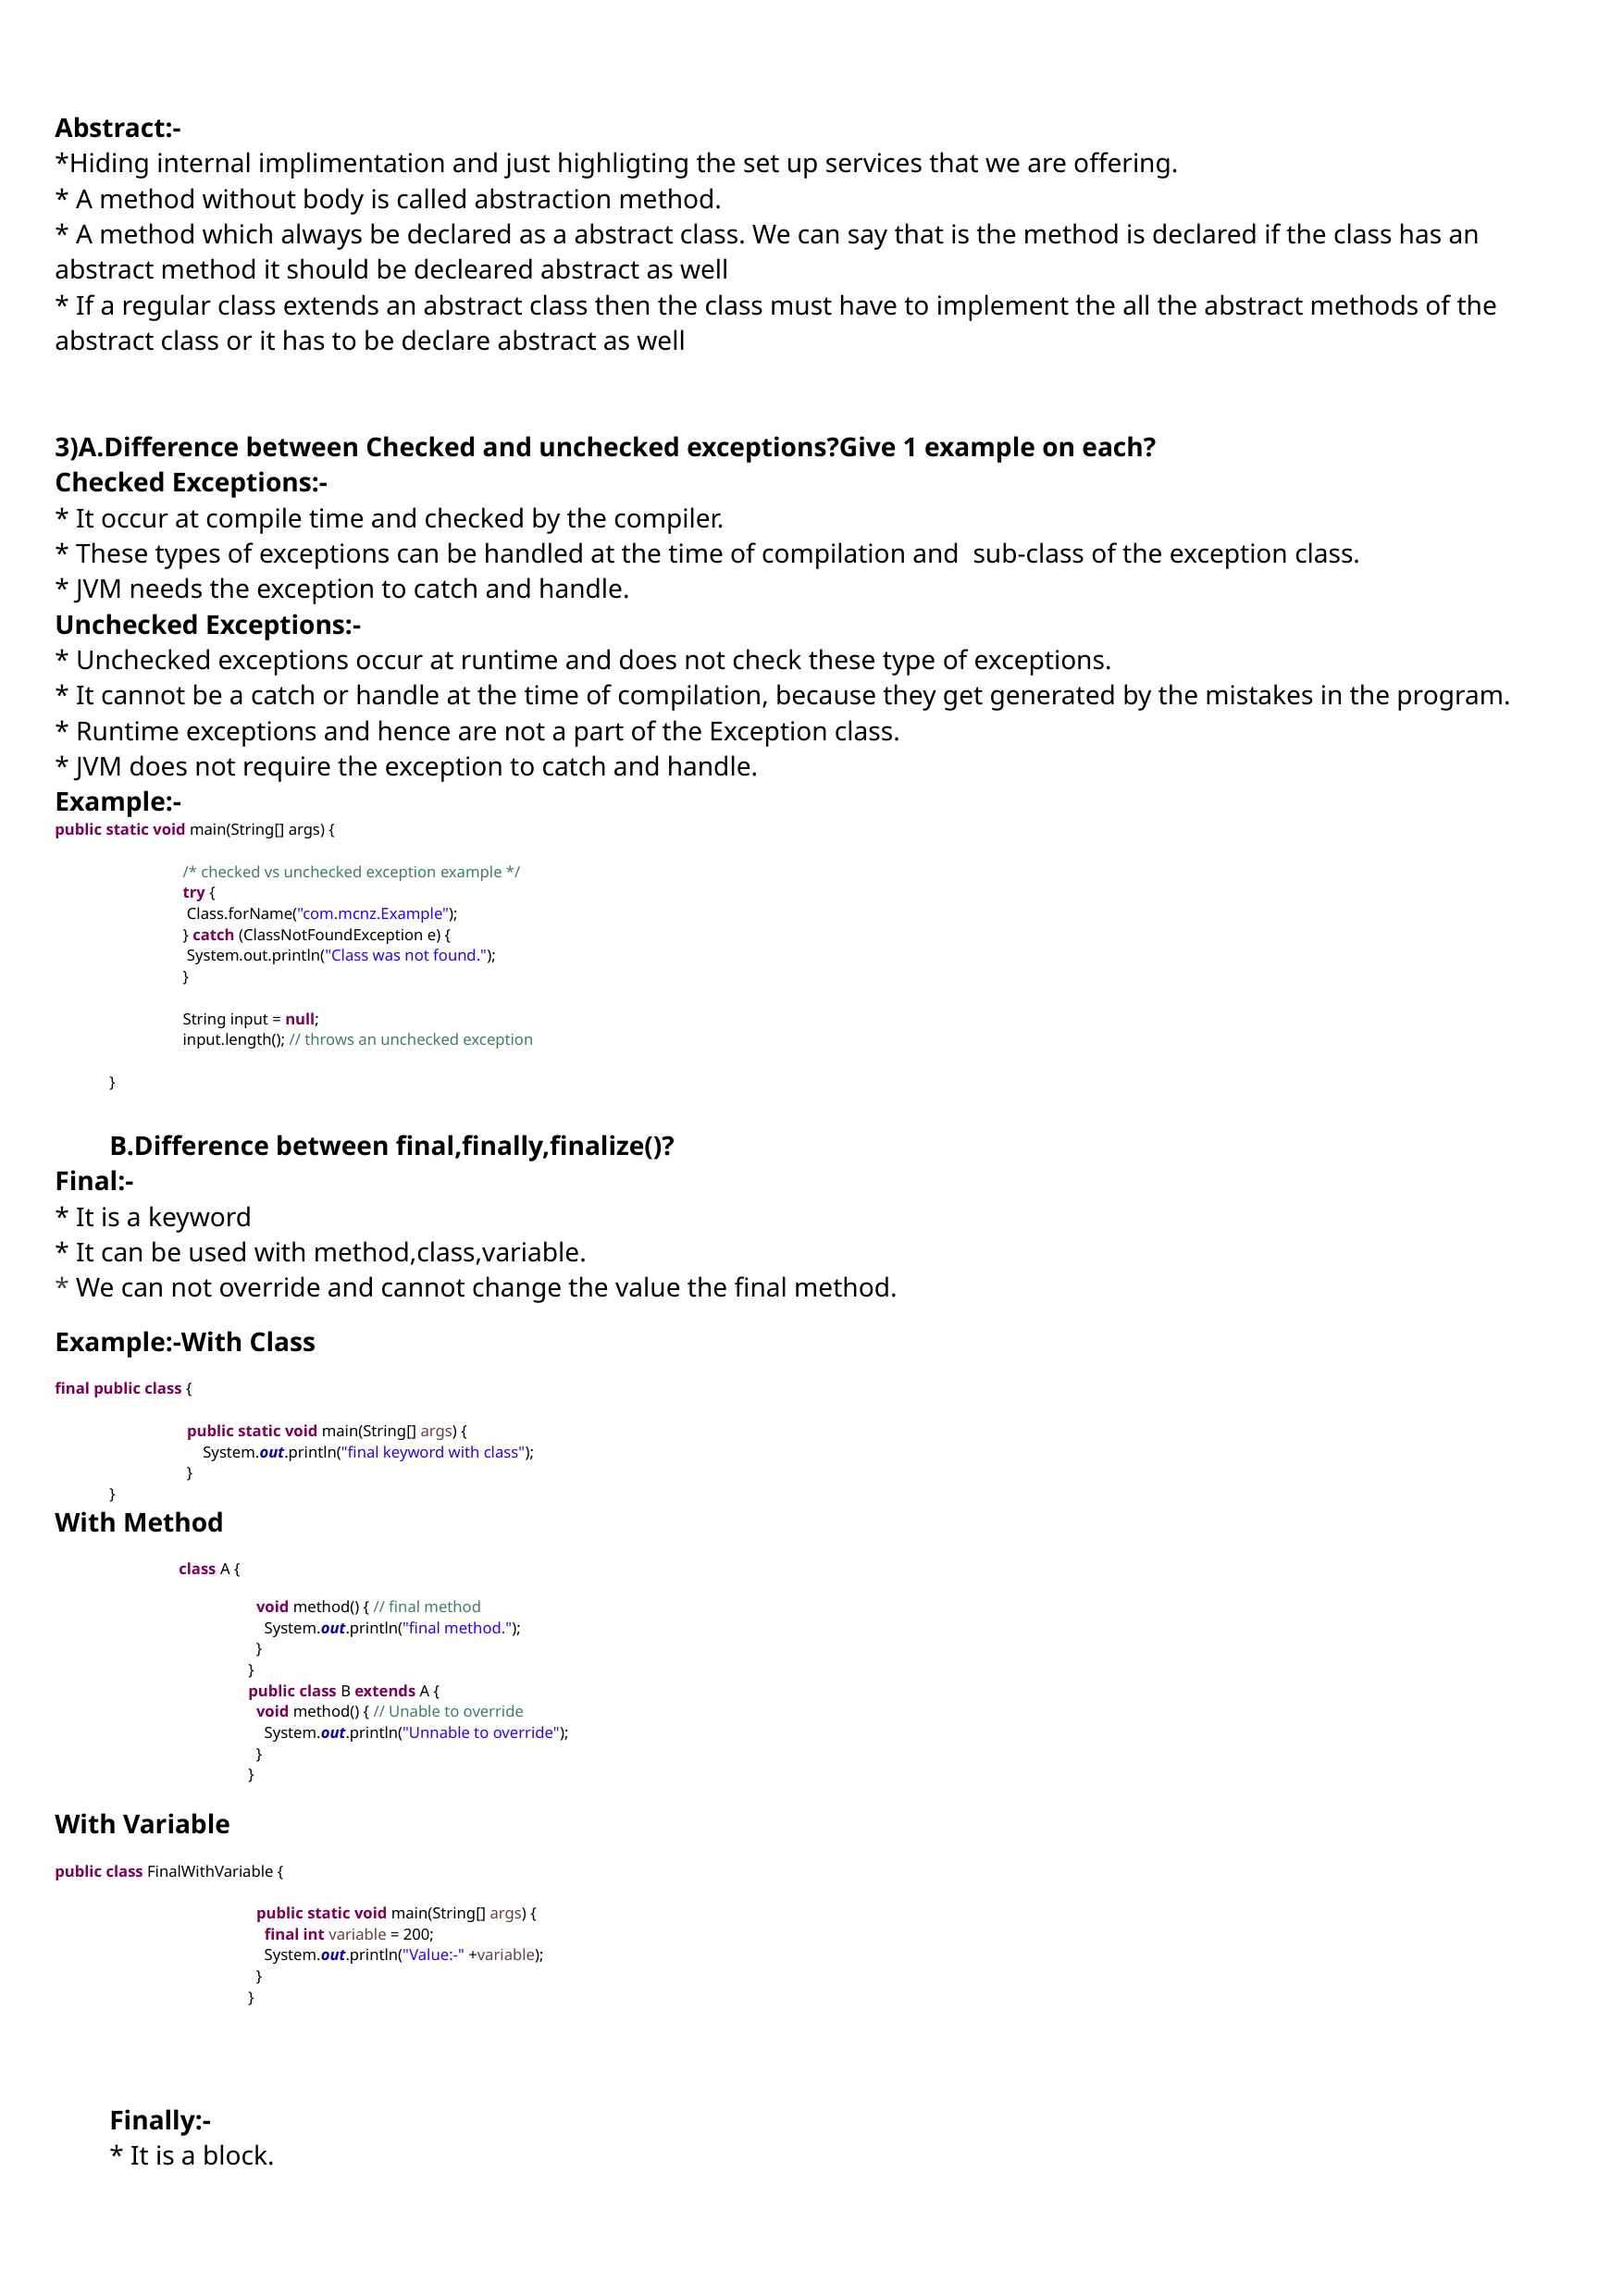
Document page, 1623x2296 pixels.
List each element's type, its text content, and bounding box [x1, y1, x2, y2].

text System.out.println("Value:-" +variable); [109, 1944, 1514, 1966]
text With Method [55, 1504, 1580, 1539]
text * It is a block. [55, 2138, 1580, 2173]
text Final:- [55, 1163, 1580, 1198]
text final int variable = 200; [109, 1923, 1514, 1944]
text * It cannot be a catch or handle at the time of compilation, because they get generated by the mistakes in the program. [55, 676, 1580, 713]
text input.length(); // throws an unchecked exception [109, 1029, 1514, 1049]
text } [109, 1764, 1514, 1785]
text class A { [55, 1558, 1580, 1580]
text void method() { // Unable to override [109, 1701, 1514, 1722]
text public static void main(String[] args) { [55, 819, 1580, 839]
text Example:- [55, 783, 1580, 819]
text * These types of exceptions can be handled at the time of compilation and sub-class of the exception class. [55, 535, 1580, 570]
text * Runtime exceptions and hence are not a part of the Exception class. [55, 713, 1580, 748]
text } [109, 1966, 1514, 1986]
text System.out.println("Class was not found."); [109, 945, 1514, 966]
text } [109, 1986, 1514, 2007]
text Abstract:- [55, 109, 1580, 144]
text B.Difference between final,finally,finalize()? [109, 1127, 1580, 1163]
text * It is a keyword [55, 1198, 1580, 1234]
text public class B extends A { [109, 1680, 1514, 1701]
text * It can be used with method,class,variable. [55, 1234, 1580, 1270]
text Class.forName("com.mcnz.Example"); [109, 903, 1514, 924]
text System.out.println("final keyword with class"); [109, 1441, 1514, 1462]
text System.out.println("Unnable to override"); [109, 1722, 1514, 1743]
text * It occur at compile time and checked by the compiler. [55, 500, 1580, 535]
text * We can not override and cannot change the value the final method. [55, 1270, 1580, 1305]
text Example:-With Class [55, 1323, 1580, 1359]
text * A method which always be declared as a abstract class. We can say that is the method is declared if the class has an abstract method it should be decleared abstract as well [55, 216, 1580, 287]
text public static void main(String[] args) { [109, 1420, 1514, 1441]
text * If a regular class extends an abstract class then the class must have to implement the all the abstract methods of the abstract class or it has to be declare abstract as well [55, 287, 1580, 357]
text * JVM needs the exception to catch and handle. [55, 570, 1580, 606]
text 3)A.Difference between Checked and unchecked exceptions?Give 1 example on each? [55, 428, 1580, 464]
text } [109, 966, 1514, 987]
text *Hiding internal implimentation and just highligting the set up services that we are offering. [55, 144, 1580, 180]
text * Unchecked exceptions occur at runtime and does not check these type of exceptions. [55, 641, 1580, 676]
text } [109, 1462, 1514, 1483]
text With Variable [55, 1806, 1580, 1842]
text } catch (ClassNotFoundException e) { [109, 924, 1514, 945]
text String input = null; [109, 1008, 1514, 1029]
text } [109, 1743, 1514, 1764]
text try { [109, 882, 1514, 903]
text } [109, 1659, 1514, 1680]
text Finally:- [109, 2102, 1580, 2138]
text final public class { [55, 1378, 1580, 1399]
text /* checked vs unchecked exception example */ [109, 861, 1514, 882]
text Unchecked Exceptions:- [55, 606, 1580, 641]
text * JVM does not require the exception to catch and handle. [55, 748, 1580, 783]
text System.out.println("final method."); [109, 1617, 1514, 1638]
text } [109, 1638, 1514, 1659]
text } [55, 1071, 1580, 1092]
text public static void main(String[] args) { [109, 1903, 1514, 1923]
text * A method without body is called abstraction method. [55, 180, 1580, 216]
text void method() { // final method [109, 1595, 1514, 1617]
text Checked Exceptions:- [55, 464, 1580, 500]
text } [55, 1483, 1580, 1504]
text public class FinalWithVariable { [55, 1860, 1580, 1881]
